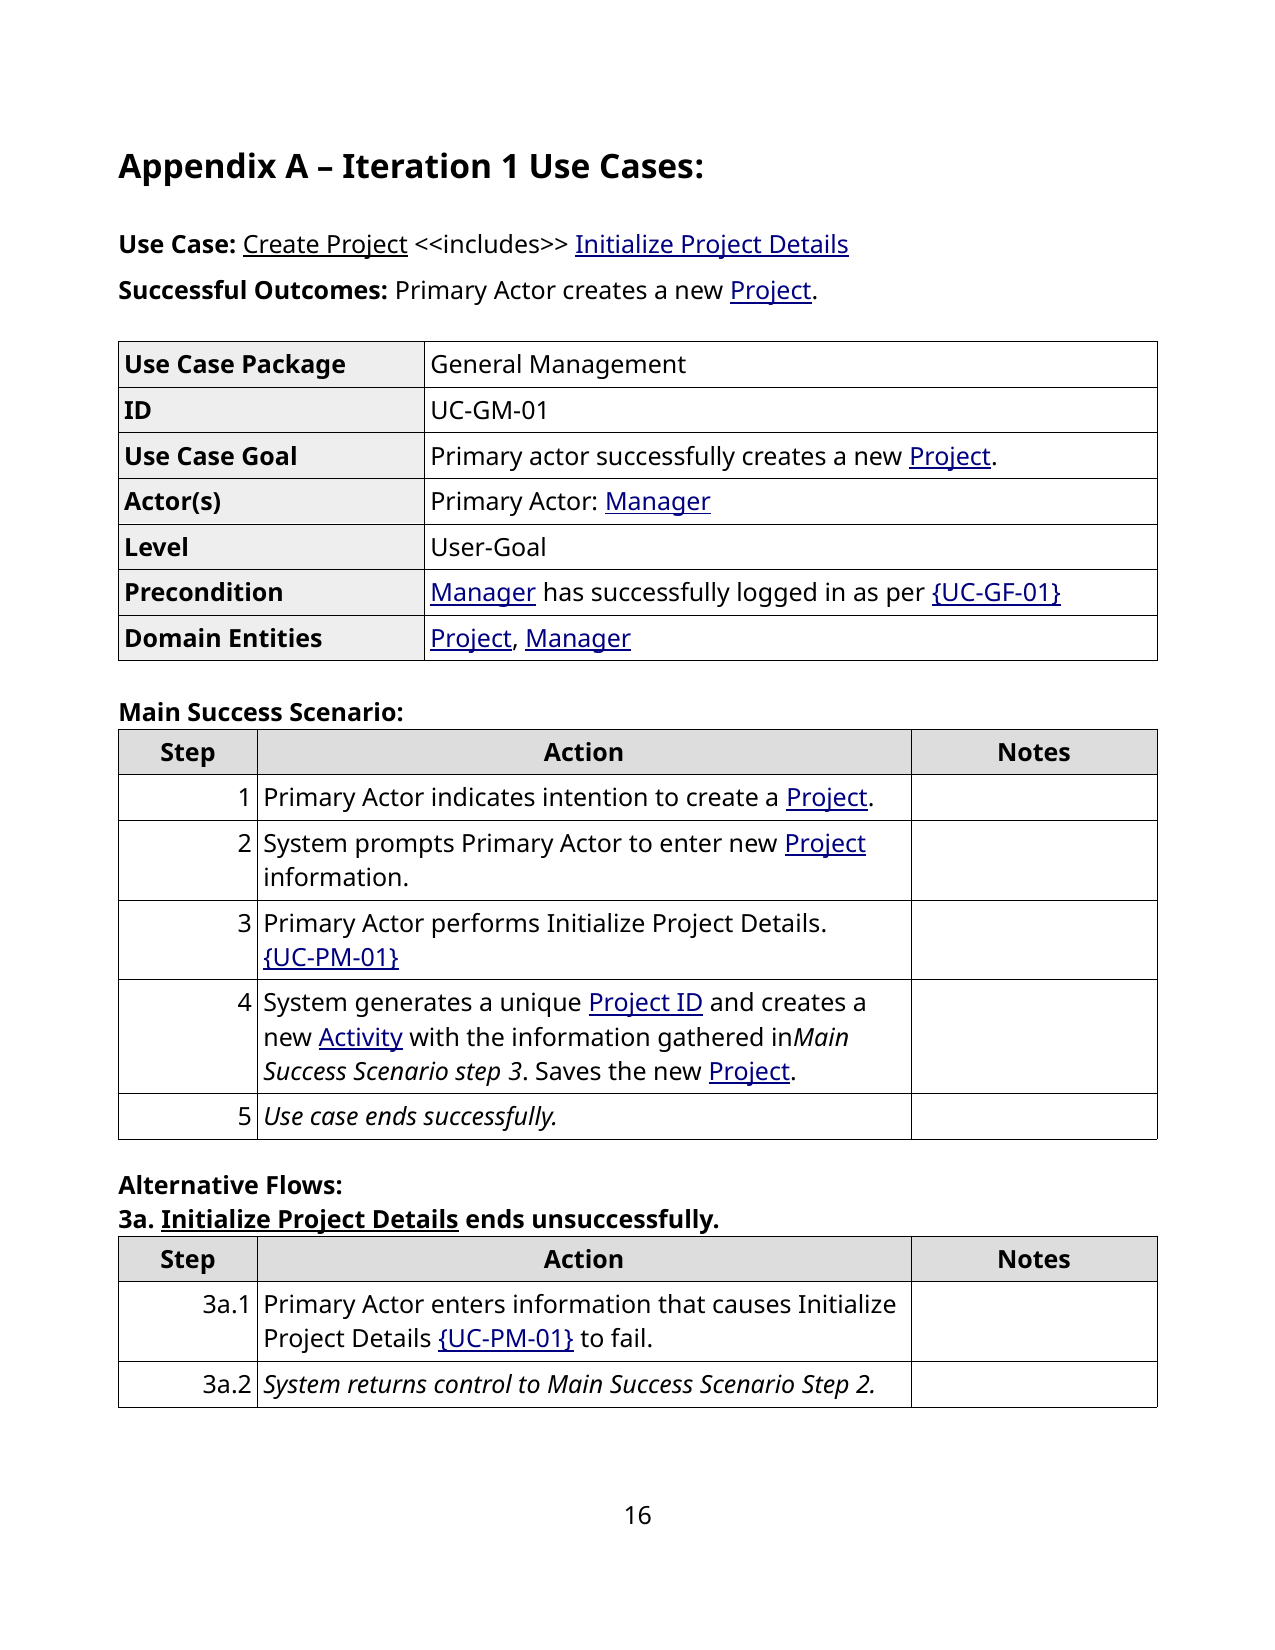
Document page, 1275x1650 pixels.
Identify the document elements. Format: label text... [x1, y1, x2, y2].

table_cell 2 [119, 821, 257, 899]
table_cell [912, 821, 1157, 899]
table_cell Use case ends successfully. [258, 1094, 911, 1139]
subtitle Use Case: Create Project <<includes>> Initialize Project Details [118, 226, 1157, 260]
table_cell [912, 901, 1157, 979]
table_cell 3a.2 [119, 1362, 257, 1407]
table_cell User-Goal [425, 525, 1157, 569]
table_cell [912, 980, 1157, 1093]
text Main Success Scenario: [118, 694, 1157, 729]
table_cell [912, 1094, 1157, 1139]
table_cell 5 [119, 1094, 257, 1139]
table_cell Manager has successfully logged in as per {UC-GF-01} [425, 570, 1157, 615]
table_header General Management [425, 342, 1157, 387]
table_header Action [258, 730, 911, 774]
table_cell 3 [119, 901, 257, 979]
table_header Notes [912, 730, 1157, 774]
table_cell 1 [119, 775, 257, 820]
table_cell [912, 1362, 1157, 1407]
table_header Use Case Package [119, 342, 424, 387]
table_cell Use Case Goal [119, 433, 424, 478]
table_cell Precondition [119, 570, 424, 615]
table_cell Primary Actor indicates intention to create a Project. [258, 775, 911, 820]
table_cell System generates a unique Project ID and creates a new Activity with the information gathered inMain Success Scenario step 3. Saves the new Project. [258, 980, 911, 1093]
table_cell Level [119, 525, 424, 569]
subtitle Appendix A – Iteration 1 Use Cases: [118, 143, 1157, 189]
table_header Step [119, 1237, 257, 1281]
text Alternative Flows: [118, 1167, 1157, 1202]
table_cell 3a.1 [119, 1282, 257, 1361]
table_cell Primary Actor: Manager [425, 479, 1157, 523]
table_cell Primary Actor enters information that causes Initialize Project Details {UC-PM-01} to fail. [258, 1282, 911, 1361]
table_cell [912, 775, 1157, 820]
table_cell Project, Manager [425, 616, 1157, 660]
text Successful Outcomes: Primary Actor creates a new Project. [118, 273, 1157, 307]
table_cell System returns control to Main Success Scenario Step 2. [258, 1362, 911, 1407]
table_cell UC-GM-01 [425, 388, 1157, 432]
table_cell Primary actor successfully creates a new Project. [425, 433, 1157, 478]
table_cell [912, 1282, 1157, 1361]
table_header Notes [912, 1237, 1157, 1281]
table_header Step [119, 730, 257, 774]
table_header Action [258, 1237, 911, 1281]
text 3a. Initialize Project Details ends unsuccessfully. [118, 1202, 1157, 1236]
table_cell 4 [119, 980, 257, 1093]
table_cell Domain Entities [119, 616, 424, 660]
table_cell Primary Actor performs Initialize Project Details. {UC-PM-01} [258, 901, 911, 979]
table_cell System prompts Primary Actor to enter new Project information. [258, 821, 911, 899]
table_cell Actor(s) [119, 479, 424, 523]
table_cell ID [119, 388, 424, 432]
